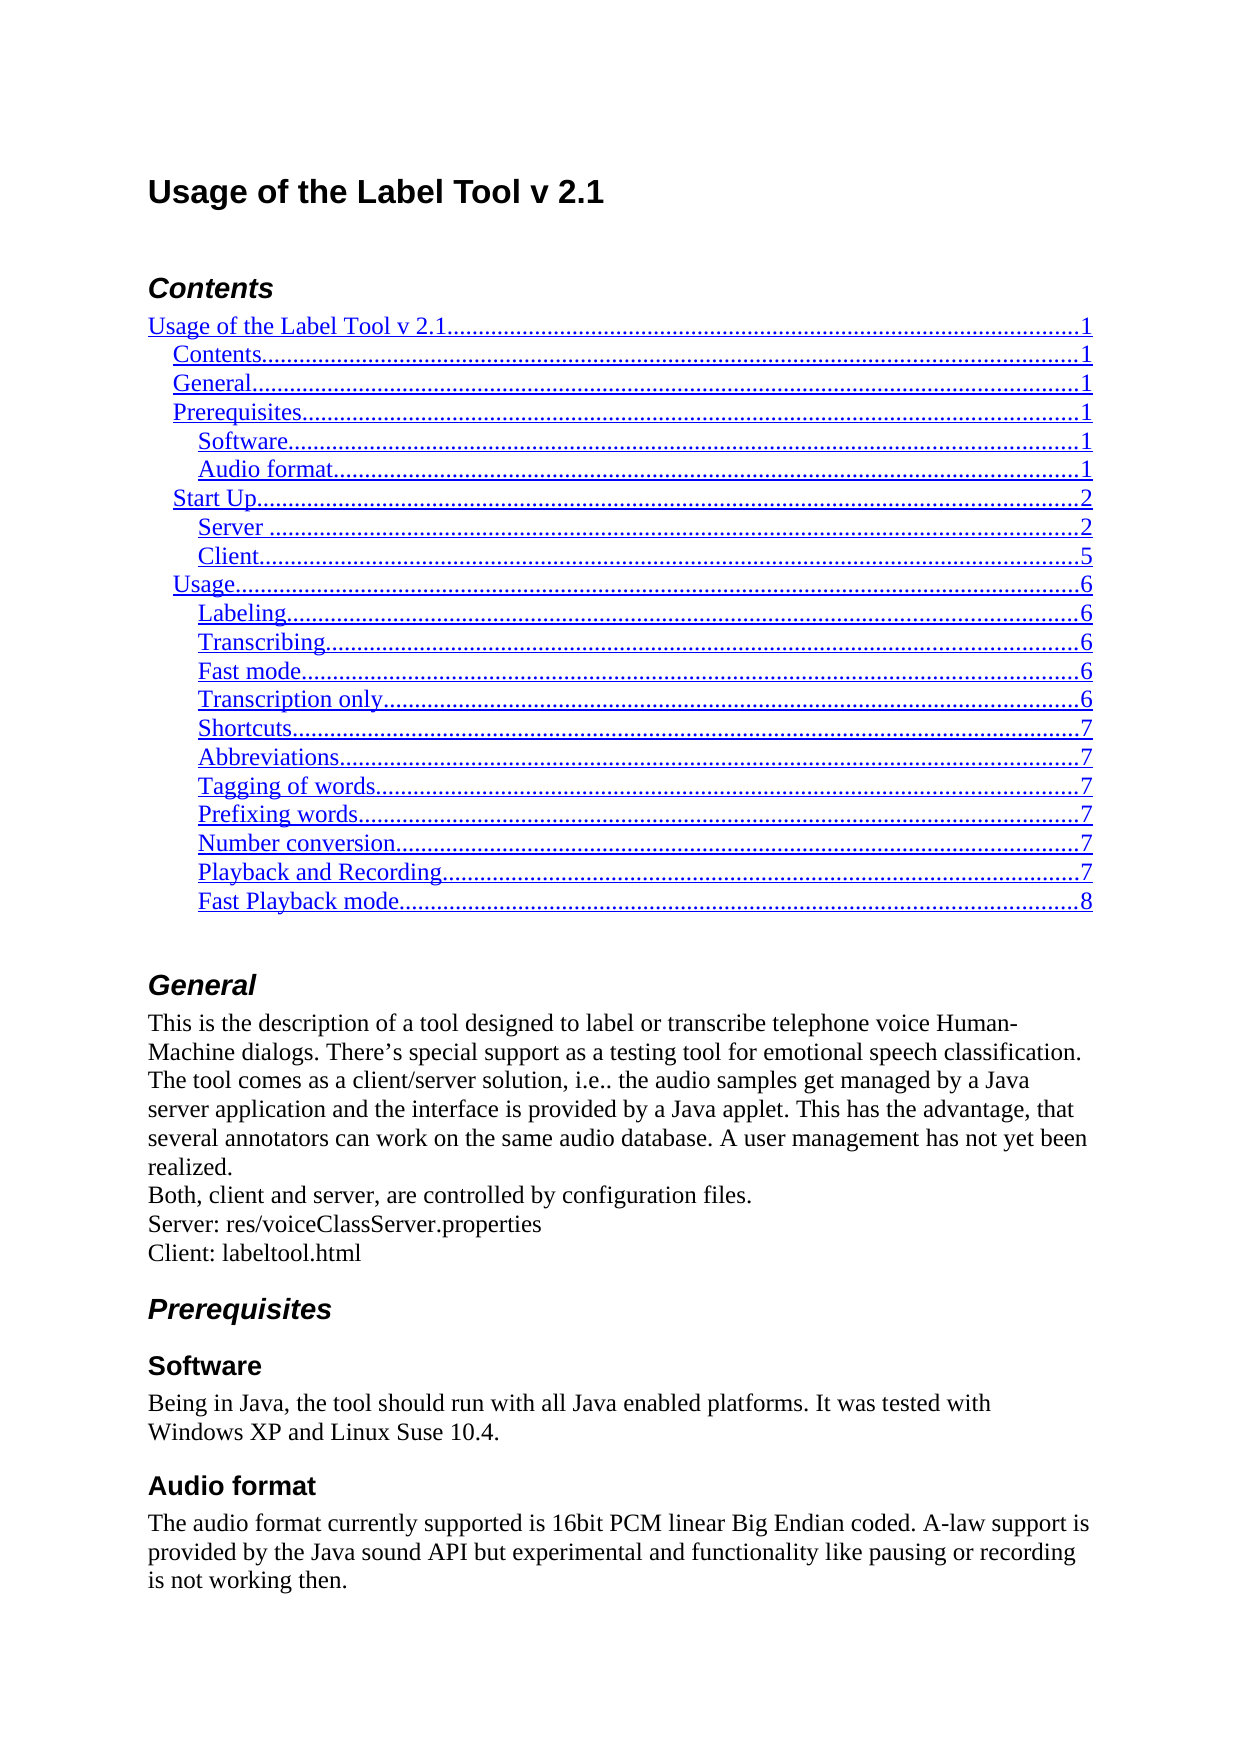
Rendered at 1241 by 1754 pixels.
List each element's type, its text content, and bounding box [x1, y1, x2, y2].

text Client 5 [198, 541, 1093, 566]
text Being in Java, the tool should run with all Java enabled platforms. It was tested with Windows XP and Linux Suse 10.4. [148, 1388, 1093, 1445]
subtitle Prerequisites [148, 1292, 1093, 1325]
text Playback and Recording 7 [198, 857, 1093, 882]
text Usage 6 [173, 569, 1093, 594]
text Server: res/voiceClassServer.properties [148, 1209, 1093, 1238]
subtitle Software [148, 1350, 1093, 1382]
text Prerequisites 1 [173, 397, 1093, 422]
text Transcription only 6 [198, 684, 1093, 709]
text Client: labeltool.html [148, 1238, 1093, 1267]
subtitle Usage of the Label Tool v 2.1 [148, 173, 1093, 211]
text Contents 1 [173, 339, 1093, 364]
text Number conversion 7 [198, 828, 1093, 853]
text Prefixing words 7 [198, 799, 1093, 824]
text Server 2 [198, 512, 1093, 537]
text Audio format 1 [198, 454, 1093, 479]
text Labeling 6 [198, 598, 1093, 623]
text Usage of the Label Tool v 2.1 1 [148, 311, 1093, 336]
text General 1 [173, 368, 1093, 393]
text Fast Playback mode 8 [198, 886, 1093, 911]
text Tagging of words 7 [198, 771, 1093, 796]
text Fast mode 6 [198, 656, 1093, 681]
text Abbreviations 7 [198, 742, 1093, 767]
text Software 1 [198, 426, 1093, 451]
text Shortcuts 7 [198, 713, 1093, 738]
subtitle Contents [148, 271, 1093, 304]
text Transcribing 6 [198, 627, 1093, 652]
text Both, client and server, are controlled by configuration files. [148, 1181, 1093, 1209]
text The audio format currently supported is 16bit PCM linear Big Endian coded. A-law support is provided by the Java sound API but experimental and functionality like pausing or recording is not working then. [148, 1508, 1093, 1594]
text The tool comes as a client/server solution, i.e.. the audio samples get managed by a Java server application and the interface is provided by a Java applet. This has the advantage, that several annotators can work on the same audio database. A user management has not yet been realized. [148, 1066, 1093, 1181]
text This is the description of a tool designed to label or transcribe telephone voice Human-Machine dialogs. There’s special support as a testing tool for emotional speech classification. [148, 1008, 1093, 1066]
subtitle General [148, 968, 1093, 1002]
subtitle Audio format [148, 1470, 1093, 1502]
text Start Up 2 [173, 483, 1093, 508]
